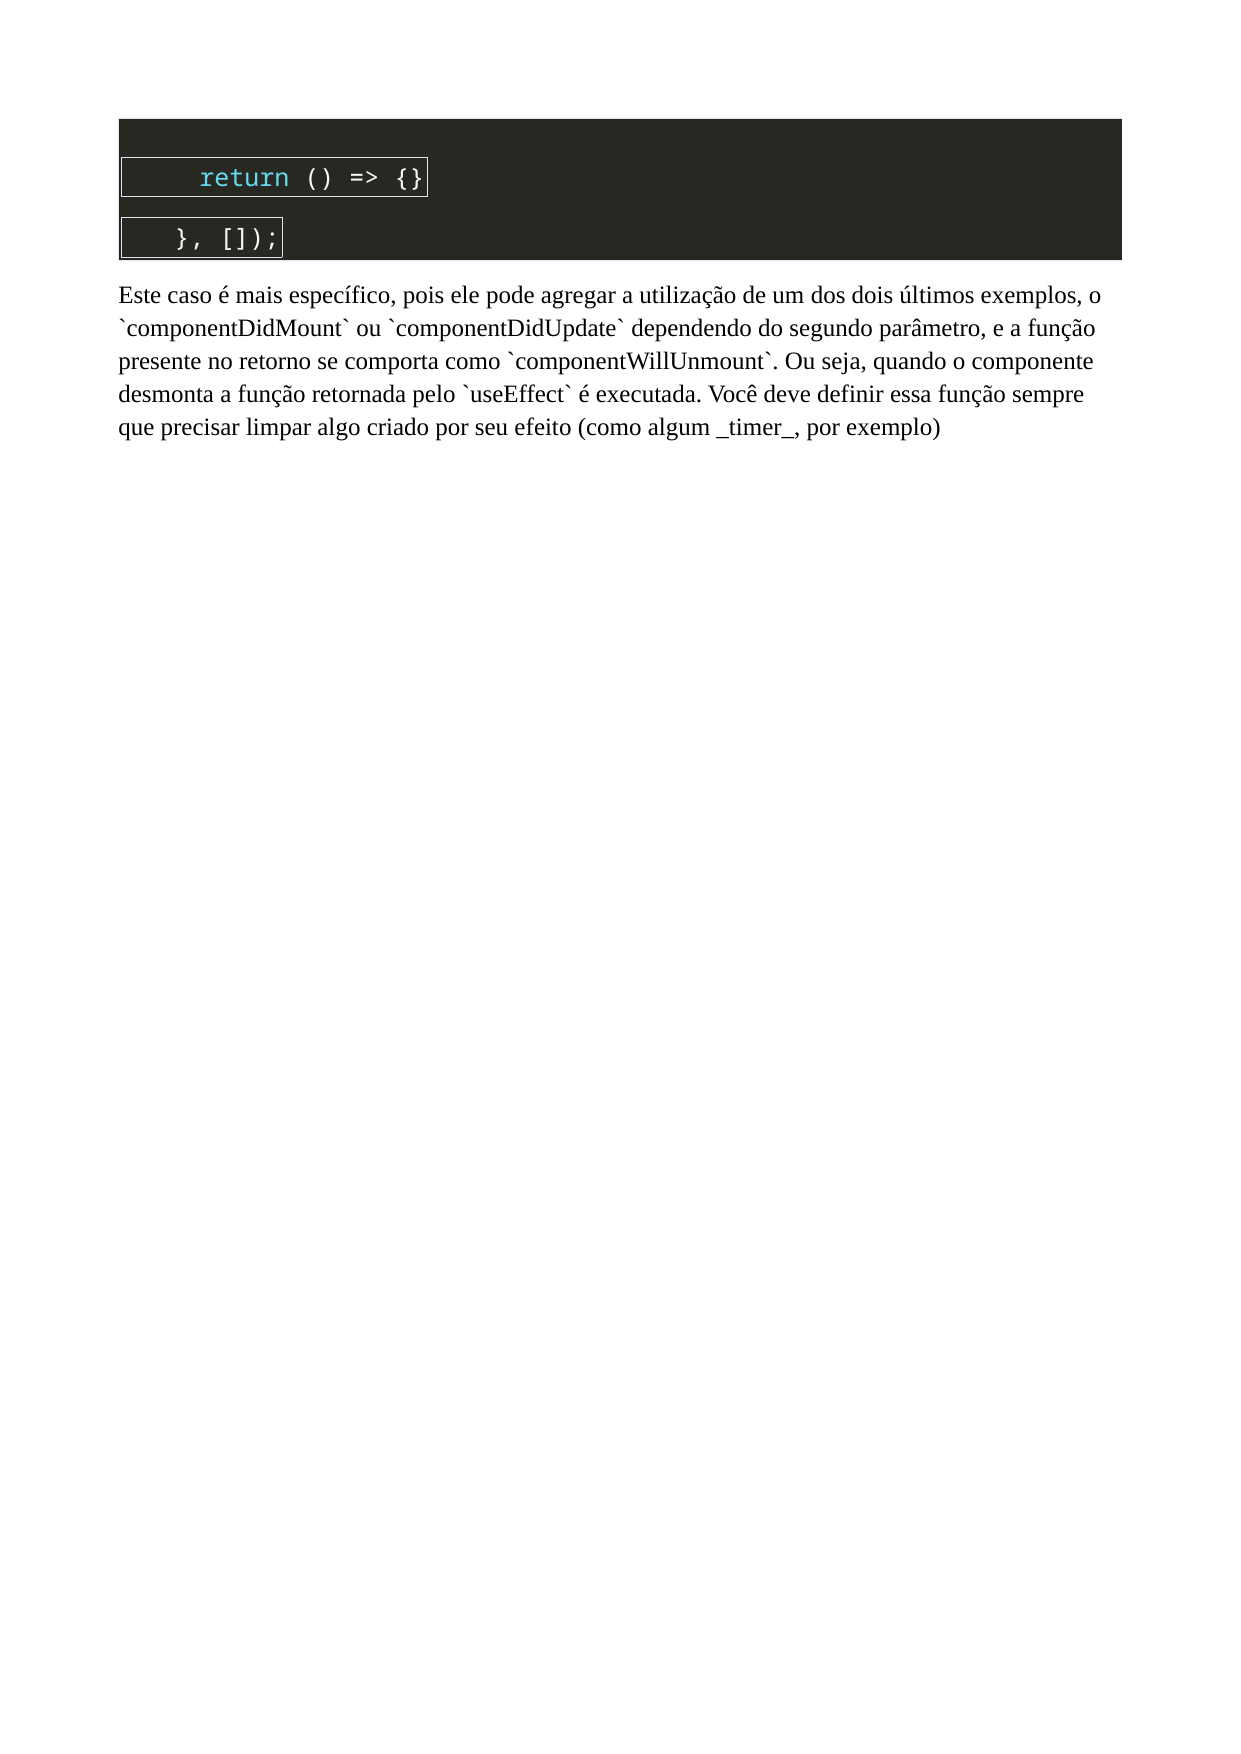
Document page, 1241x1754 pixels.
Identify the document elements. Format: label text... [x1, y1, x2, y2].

text return () => {} [119, 153, 1122, 197]
text }, []); [119, 214, 1122, 260]
text Este caso é mais específico, pois ele pode agregar a utilização de um dos dois últimos exemplos, o `componentDidMount` ou `componentDidUpdate` dependendo do segundo parâmetro, e a função presente no retorno se comporta como `componentWillUnmount`. Ou seja, quando o componente desmonta a função retornada pelo `useEffect` é executada. Você deve definir essa função sempre que precisar limpar algo criado por seu efeito (como algum _timer_, por exemplo) [118, 280, 1122, 441]
